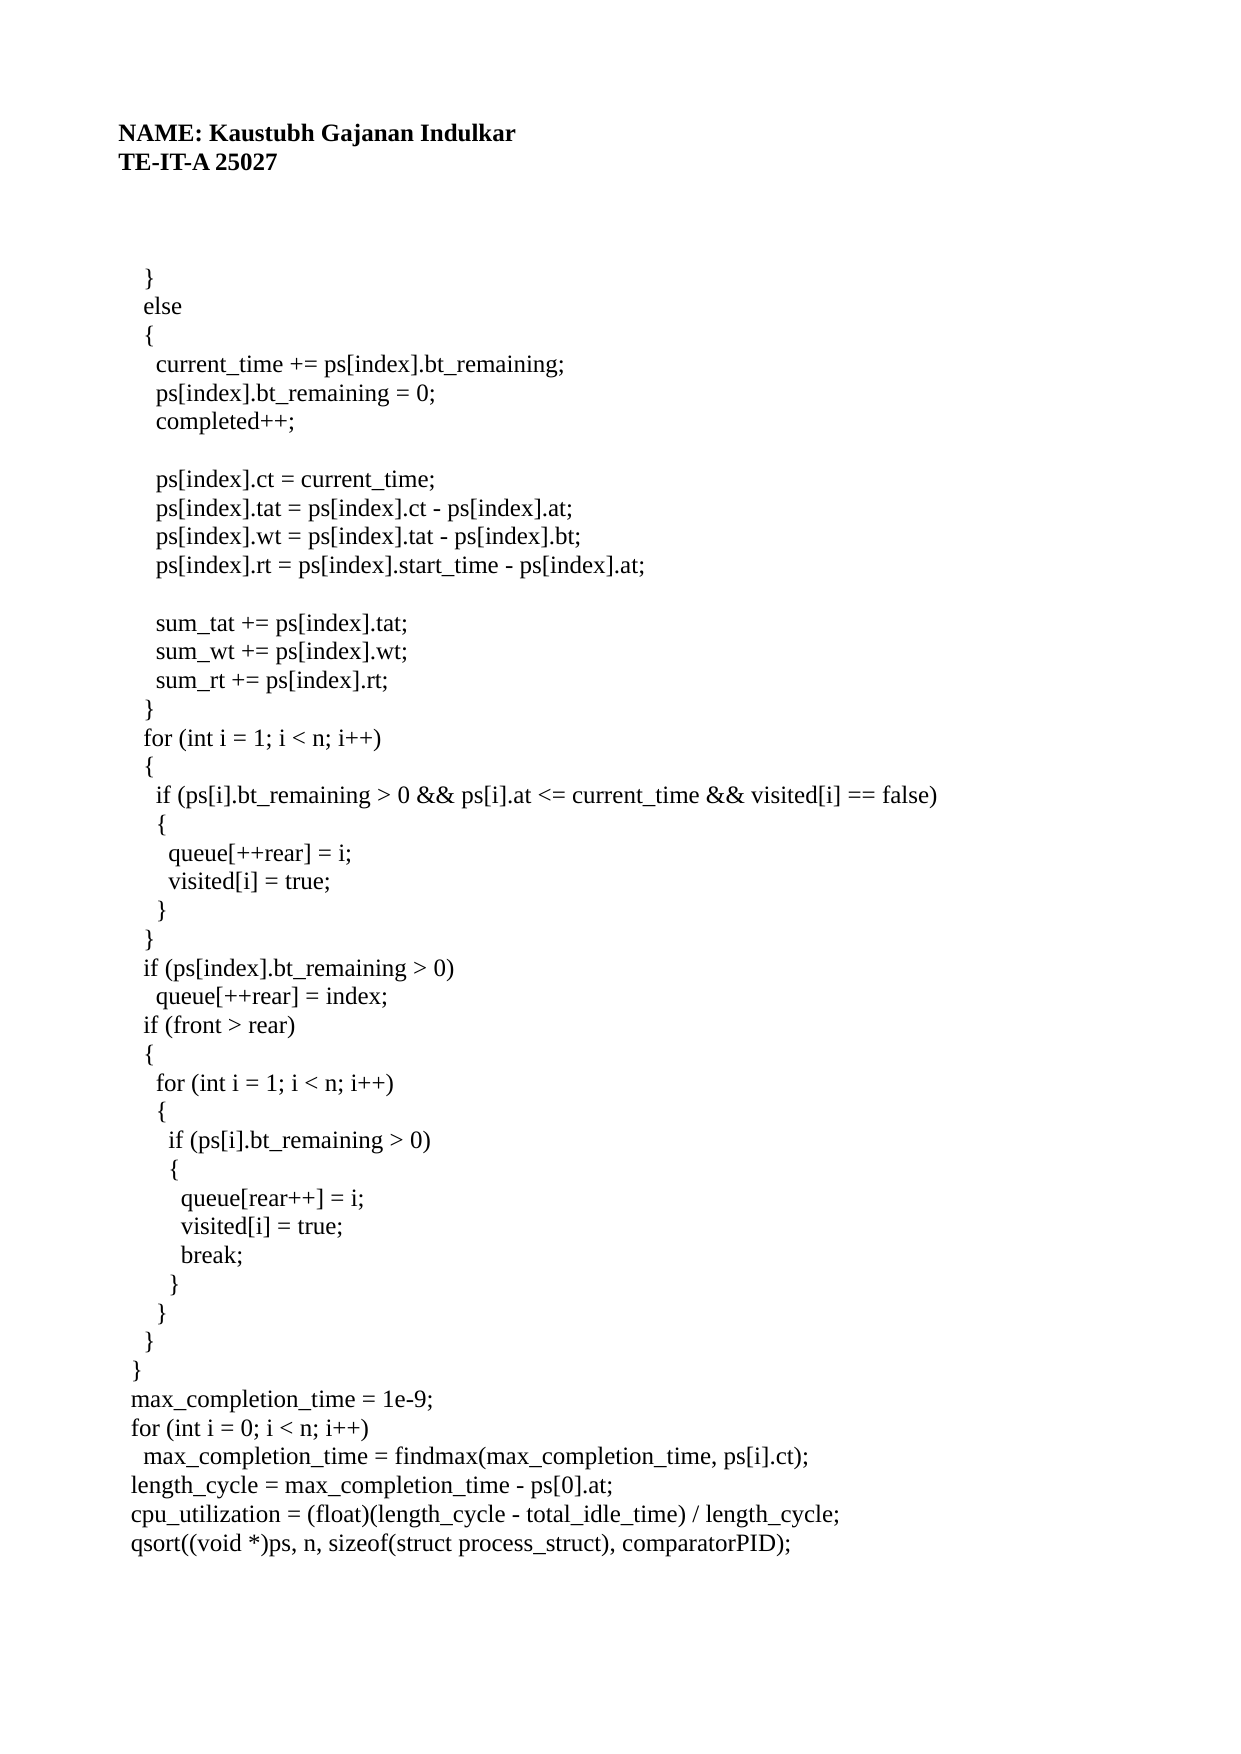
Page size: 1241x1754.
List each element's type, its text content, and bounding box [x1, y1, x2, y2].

text } [118, 263, 1122, 291]
text ps[index].tat = ps[index].ct - ps[index].at; [118, 493, 1122, 521]
text max_completion_time = findmax(max_completion_time, ps[i].ct); [118, 1441, 1122, 1470]
text { [118, 751, 1122, 780]
text qsort((void *)ps, n, sizeof(struct process_struct), comparatorPID); [118, 1528, 1122, 1556]
text { [118, 1096, 1122, 1125]
text sum_wt += ps[index].wt; [118, 636, 1122, 665]
text if (ps[i].bt_remaining > 0) [118, 1125, 1122, 1154]
text { [118, 809, 1122, 838]
text } [118, 895, 1122, 924]
text queue[rear++] = i; [118, 1183, 1122, 1211]
text sum_rt += ps[index].rt; [118, 665, 1122, 694]
text if (ps[index].bt_remaining > 0) [118, 953, 1122, 981]
text } [118, 1326, 1122, 1355]
text sum_tat += ps[index].tat; [118, 608, 1122, 636]
text } [118, 924, 1122, 953]
text current_time += ps[index].bt_remaining; [118, 349, 1122, 378]
text { [118, 320, 1122, 349]
text ps[index].bt_remaining = 0; [118, 378, 1122, 406]
text for (int i = 1; i < n; i++) [118, 723, 1122, 751]
text queue[++rear] = index; [118, 981, 1122, 1010]
text visited[i] = true; [118, 866, 1122, 895]
text ps[index].wt = ps[index].tat - ps[index].bt; [118, 521, 1122, 550]
text cpu_utilization = (float)(length_cycle - total_idle_time) / length_cycle; [118, 1499, 1122, 1528]
text ps[index].rt = ps[index].start_time - ps[index].at; [118, 550, 1122, 579]
text queue[++rear] = i; [118, 838, 1122, 866]
text completed++; [118, 406, 1122, 435]
text for (int i = 0; i < n; i++) [118, 1413, 1122, 1441]
text } [118, 1355, 1122, 1384]
text { [118, 1154, 1122, 1183]
text { [118, 1039, 1122, 1068]
text length_cycle = max_completion_time - ps[0].at; [118, 1470, 1122, 1499]
text max_completion_time = 1e-9; [118, 1384, 1122, 1413]
text } [118, 1298, 1122, 1326]
text if (ps[i].bt_remaining > 0 && ps[i].at <= current_time && visited[i] == false) [118, 780, 1122, 809]
text break; [118, 1240, 1122, 1269]
text } [118, 1269, 1122, 1298]
text } [118, 694, 1122, 723]
text for (int i = 1; i < n; i++) [118, 1068, 1122, 1096]
text ps[index].ct = current_time; [118, 464, 1122, 493]
text else [118, 291, 1122, 320]
text visited[i] = true; [118, 1211, 1122, 1240]
text if (front > rear) [118, 1010, 1122, 1039]
